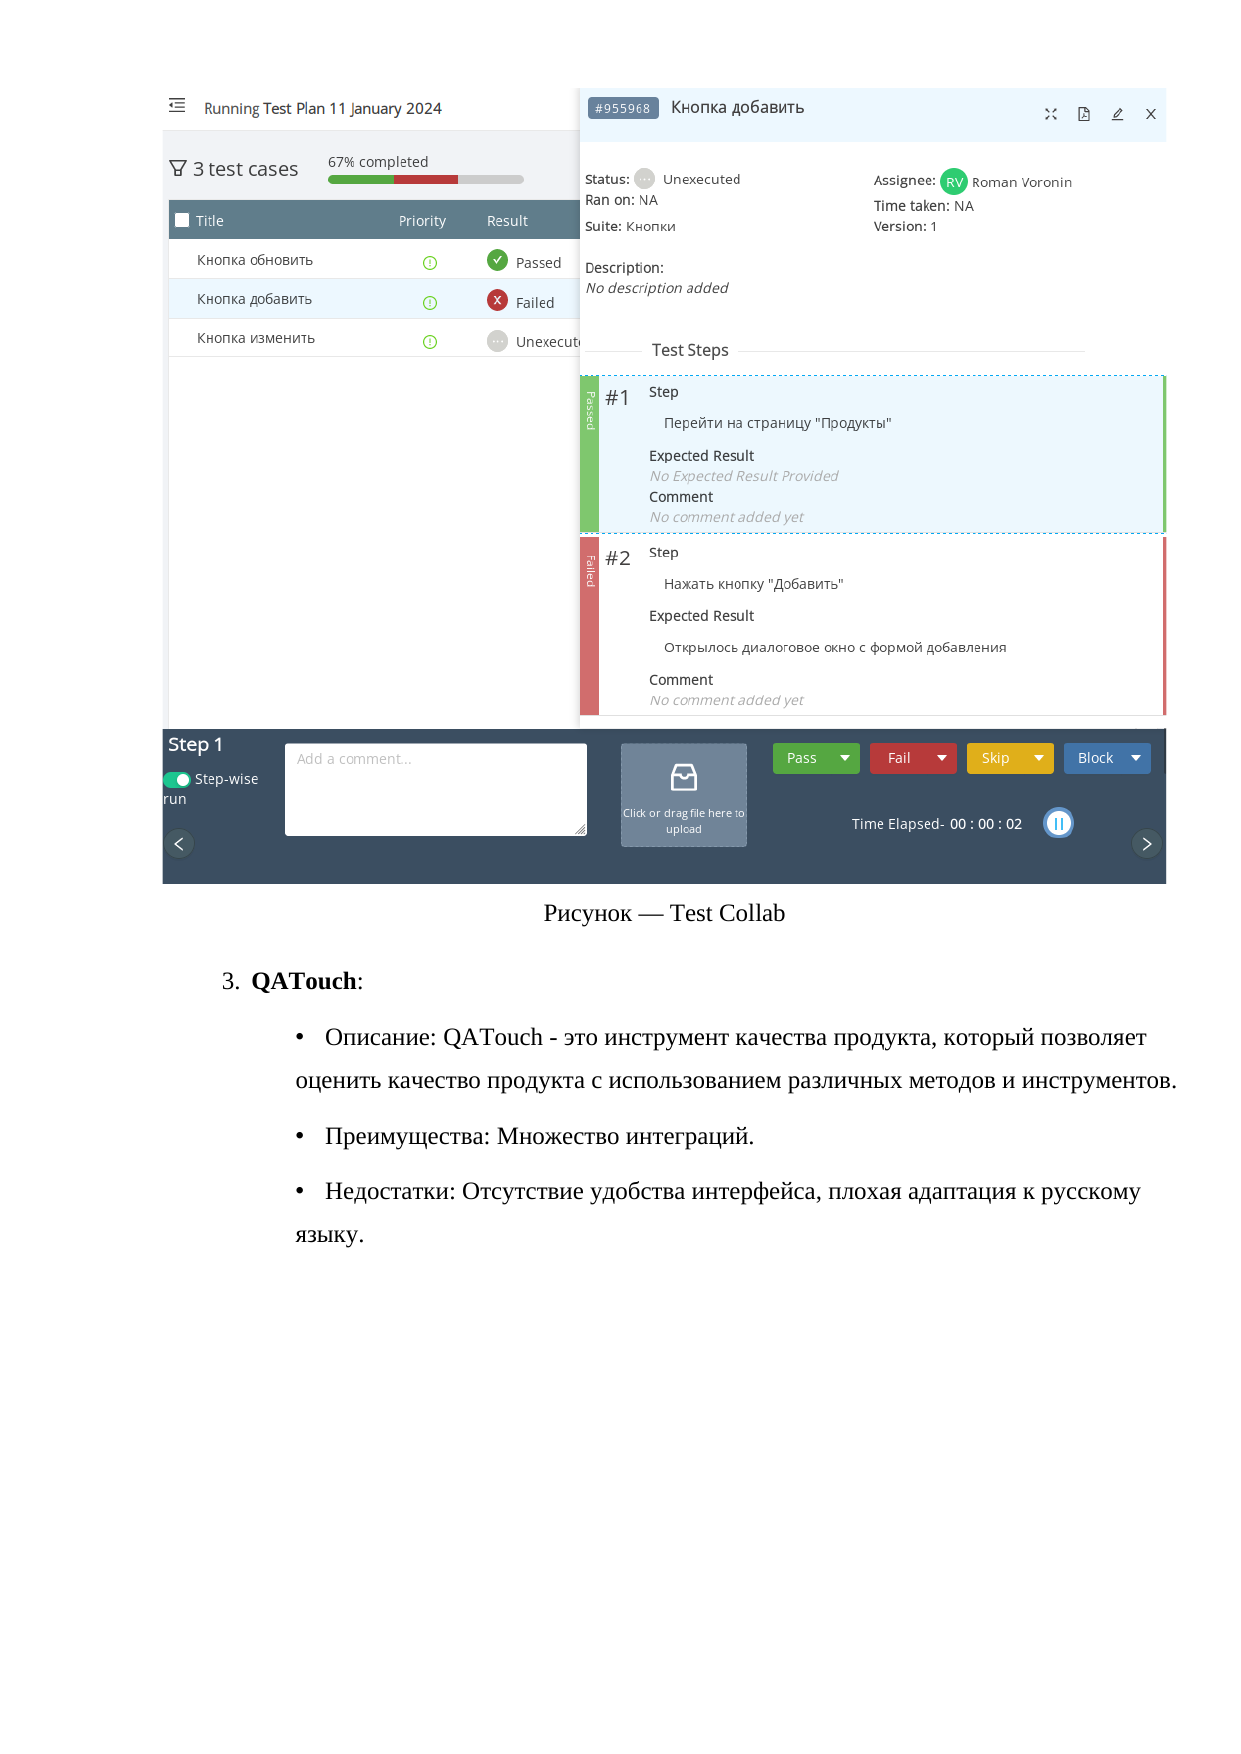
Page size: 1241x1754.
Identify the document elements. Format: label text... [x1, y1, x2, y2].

picture [162, 88, 1167, 884]
list Преимущества: Множество интеграций. [266, 1121, 1181, 1149]
text Рисунок — Test Collab [148, 89, 1181, 927]
list QATouch: [192, 966, 1181, 995]
list Описание: QATouch - это инструмент качества продукта, который позволяет оценить качество продукта с использованием различных методов и инструментов. [266, 1022, 1181, 1094]
list Недостатки: Отсутствие удобства интерфейса, плохая адаптация к русскому языку. [266, 1176, 1181, 1248]
